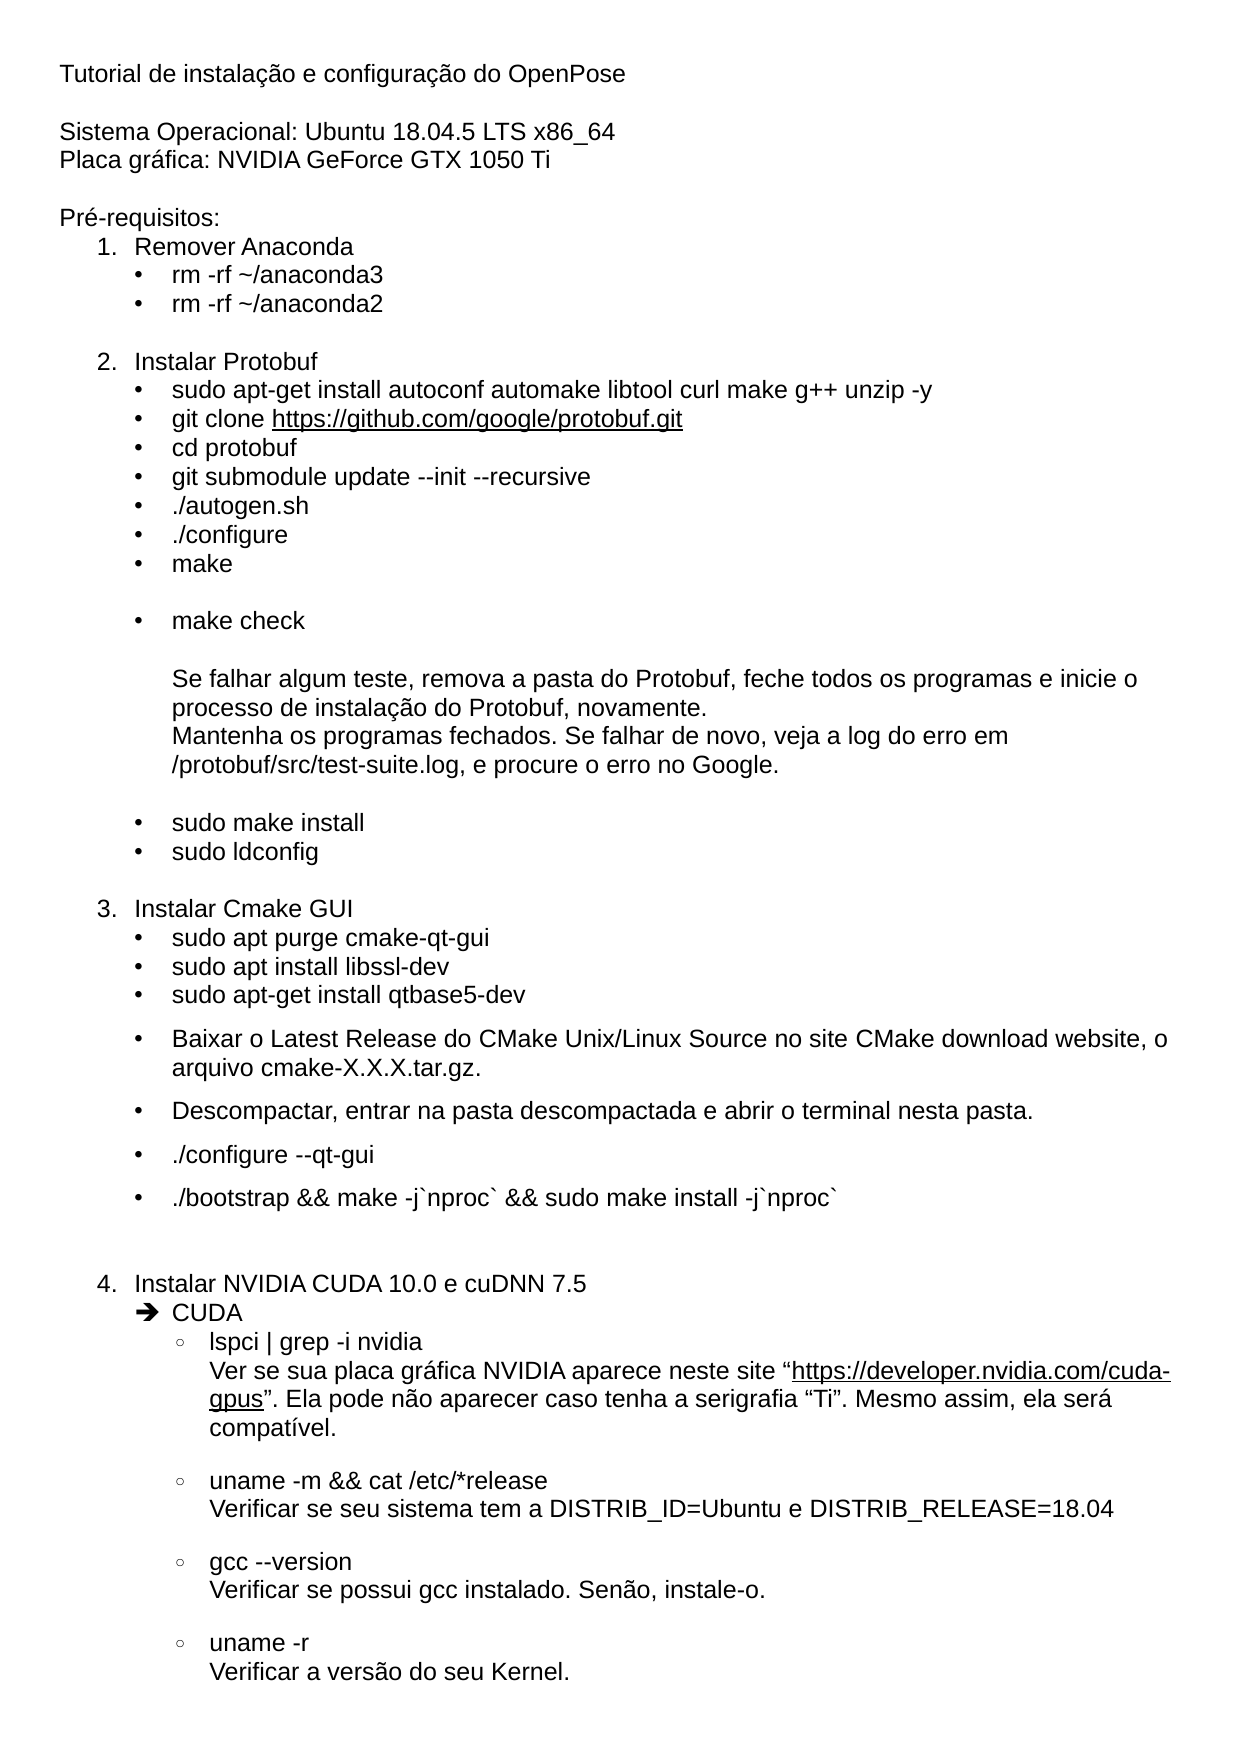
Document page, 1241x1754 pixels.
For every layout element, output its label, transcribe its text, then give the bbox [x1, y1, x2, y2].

list uname -m && cat /etc/*release Verificar se seu sistema tem a DISTRIB_ID=Ubuntu e DISTRIB_RELEASE=18.04 [172, 1466, 1181, 1523]
list gcc --version Verificar se possui gcc instalado. Senão, instale-o. [172, 1547, 1181, 1604]
list Instalar Protobuf [97, 347, 1181, 376]
list make check [134, 606, 1181, 635]
list ./configure [134, 520, 1181, 549]
list sudo ldconfig [134, 836, 1181, 865]
list Descompactar, entrar na pasta descompactada e abrir o terminal nesta pasta. [134, 1096, 1181, 1125]
list CUDA [134, 1298, 1181, 1327]
text Placa gráfica: NVIDIA GeForce GTX 1050 Ti [59, 145, 1181, 174]
list cd protobuf [134, 433, 1181, 462]
list Verificar a versão do seu Kernel. [172, 1657, 1181, 1685]
list sudo apt purge cmake-qt-gui [134, 923, 1181, 952]
list sudo make install [134, 808, 1181, 836]
list Instalar Cmake GUI [97, 894, 1181, 923]
list ./bootstrap && make -j`nproc` && sudo make install -j`nproc` [134, 1183, 1181, 1212]
list Se falhar algum teste, remova a pasta do Protobuf, feche todos os programas e inicie o processo de instalação do Protobuf, novamente. [134, 664, 1181, 721]
list rm -rf ~/anaconda3 [134, 260, 1181, 289]
list rm -rf ~/anaconda2 [134, 289, 1181, 318]
text Pré-requisitos: [59, 203, 1181, 232]
list ./configure --qt-gui [134, 1139, 1181, 1168]
text Tutorial de instalação e configuração do OpenPose [59, 59, 1181, 88]
list Baixar o Latest Release do CMake Unix/Linux Source no site CMake download website, o arquivo cmake-X.X.X.tar.gz. [134, 1024, 1181, 1082]
list Instalar NVIDIA CUDA 10.0 e cuDNN 7.5 [97, 1269, 1181, 1298]
list sudo apt install libssl-dev [134, 952, 1181, 981]
list lspci | grep -i nvidia Ver se sua placa gráfica NVIDIA aparece neste site “https://developer.nvidia.com/cuda-gpus”. Ela pode não aparecer caso tenha a serigrafia “Ti”. Mesmo assim, ela será compatível. [172, 1327, 1181, 1442]
list uname -r [172, 1628, 1181, 1657]
text Sistema Operacional: Ubuntu 18.04.5 LTS x86_64 [59, 117, 1181, 145]
list sudo apt-get install qtbase5-dev [134, 981, 1181, 1009]
list sudo apt-get install autoconf automake libtool curl make g++ unzip -y [134, 376, 1181, 404]
list Mantenha os programas fechados. Se falhar de novo, veja a log do erro em /protobuf/src/test-suite.log, e procure o erro no Google. [134, 721, 1181, 779]
list Remover Anaconda [97, 232, 1181, 260]
list make [134, 549, 1181, 577]
list ./autogen.sh [134, 491, 1181, 520]
list git clone https://github.com/google/protobuf.git [134, 404, 1181, 433]
list git submodule update --init --recursive [134, 462, 1181, 491]
